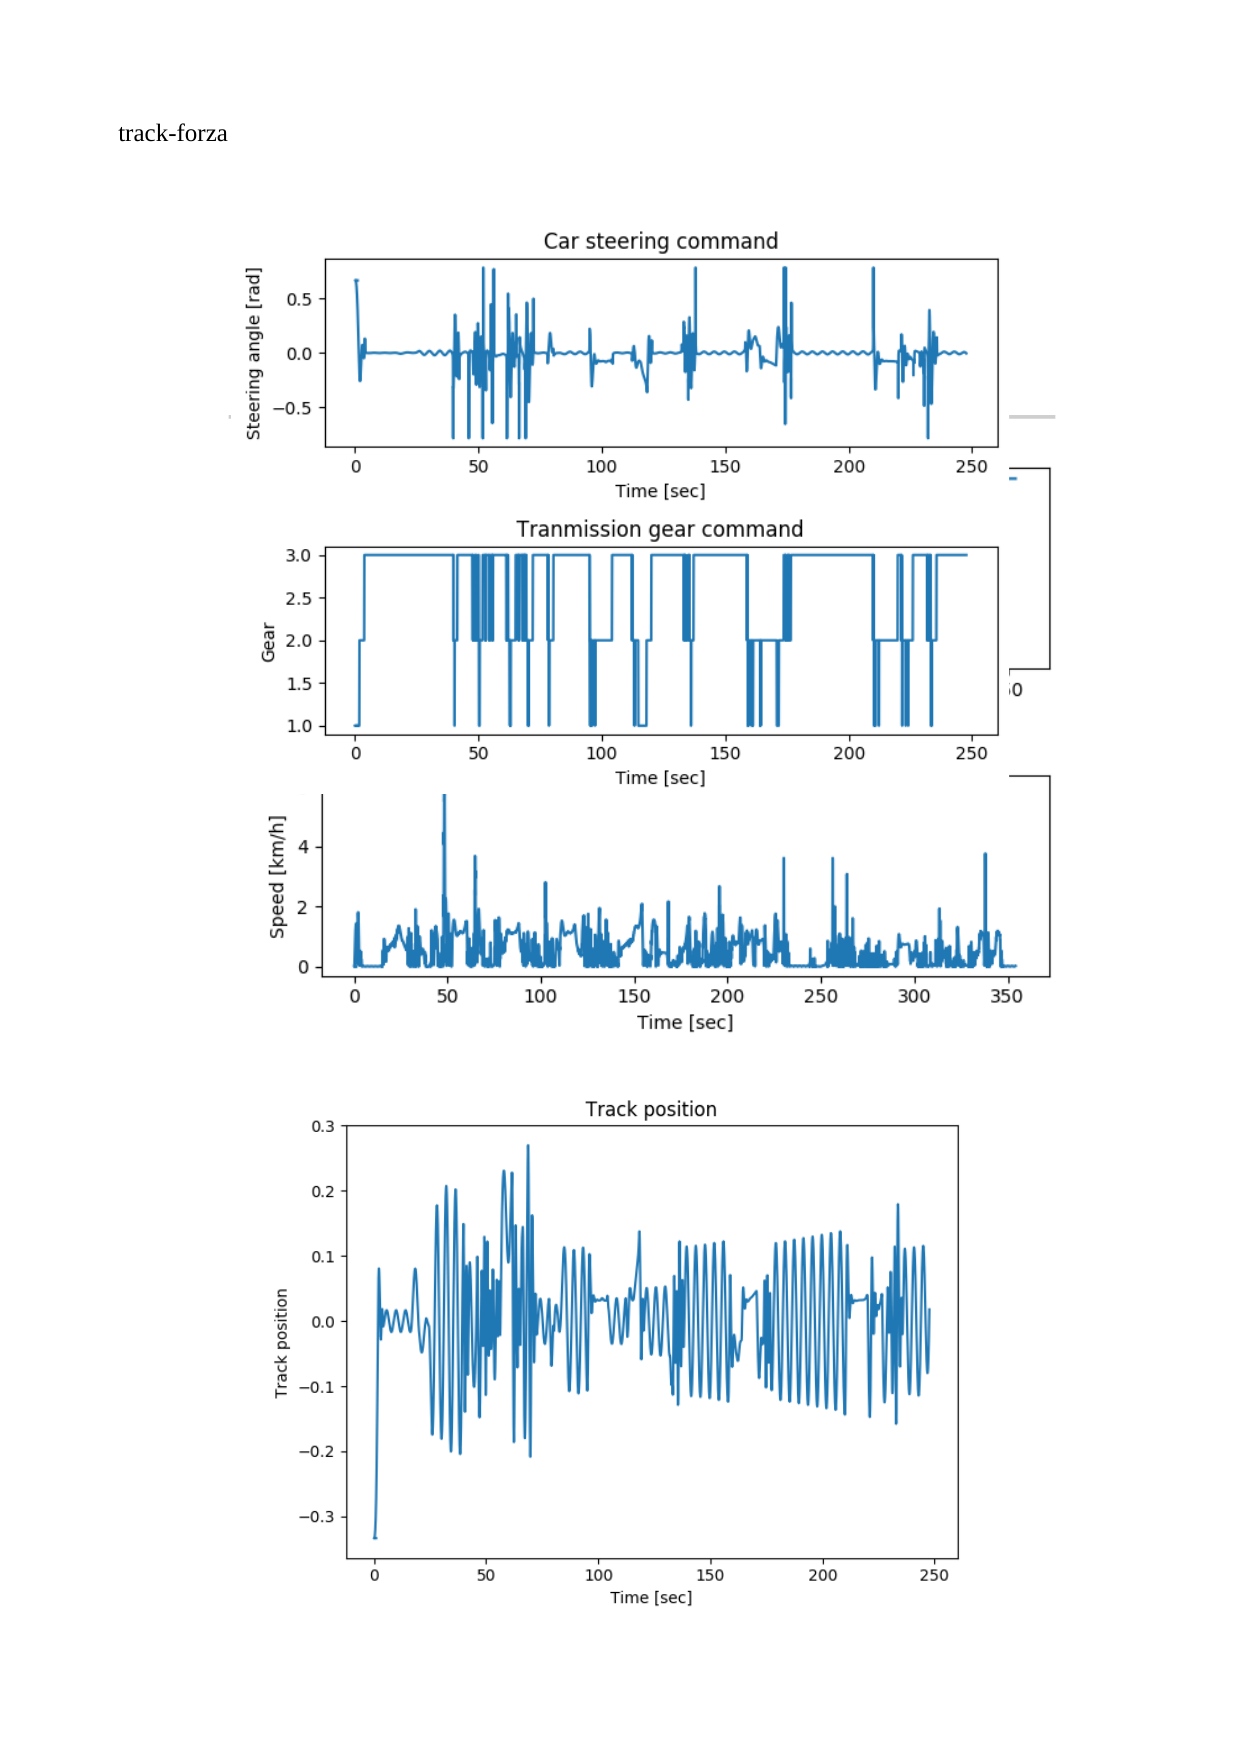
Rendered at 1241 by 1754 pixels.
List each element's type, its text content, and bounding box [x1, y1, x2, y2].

picture [228, 213, 1056, 1041]
text track-forza [118, 118, 1122, 147]
picture [271, 1088, 969, 1610]
